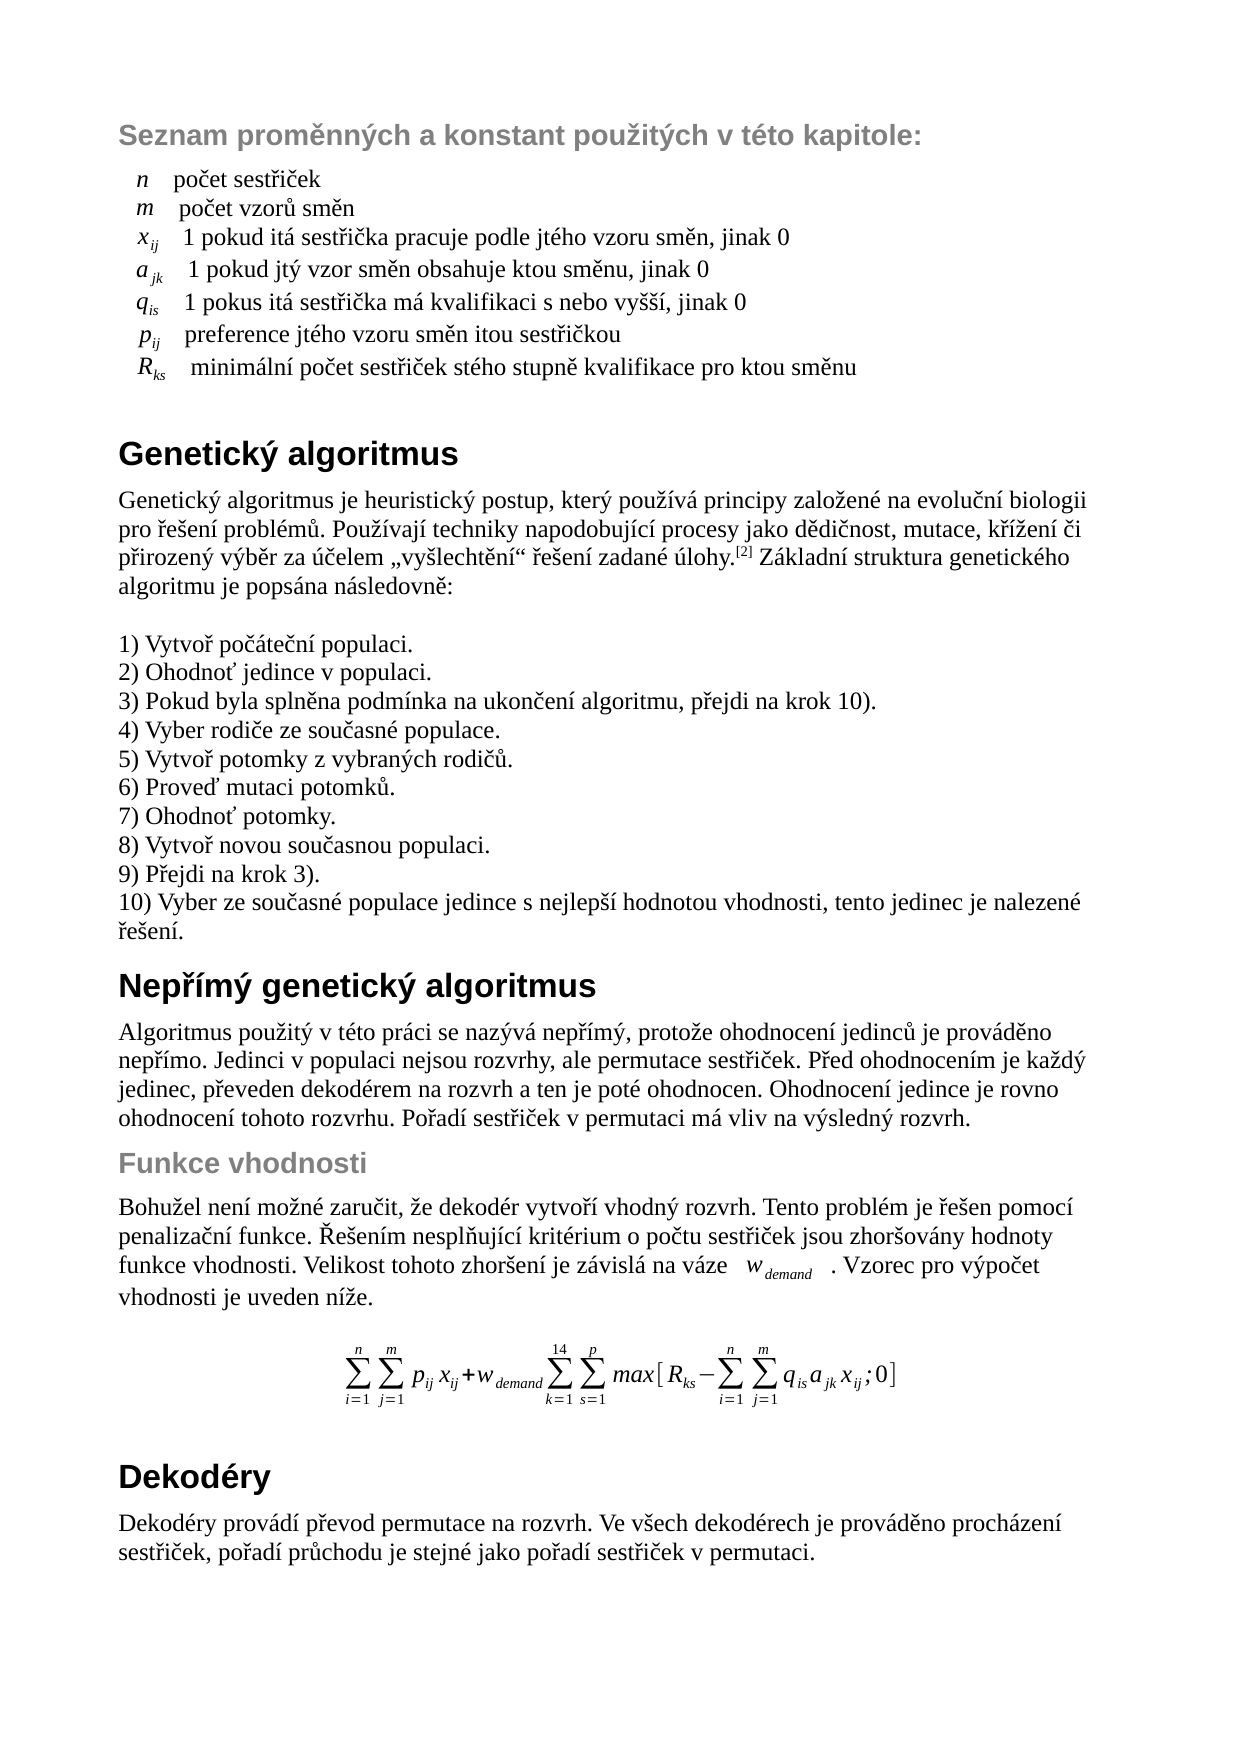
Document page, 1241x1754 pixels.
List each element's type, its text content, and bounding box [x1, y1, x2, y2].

text preference jtého vzoru směn itou sestřičkou [118, 319, 1122, 352]
text Algoritmus použitý v této práci se nazývá nepřímý, protože ohodnocení jedinců je prováděno nepřímo. Jedinci v populaci nejsou rozvrhy, ale permutace sestřiček. Před ohodnocením je každý jedinec, převeden dekodérem na rozvrh a ten je poté ohodnocen. Ohodnocení jedince je rovno ohodnocení tohoto rozvrhu. Pořadí sestřiček v permutaci má vliv na výsledný rozvrh. [118, 1017, 1122, 1132]
text 3) Pokud byla splněna podmínka na ukončení algoritmu, přejdi na krok 10). [118, 686, 1122, 715]
text 1 pokus itá sestřička má kvalifikaci s nebo vyšší, jinak 0 [118, 287, 1122, 319]
text 5) Vytvoř potomky z vybraných rodičů. [118, 744, 1122, 772]
subtitle Nepřímý genetický algoritmus [118, 966, 1122, 1004]
text 8) Vytvoř novou současnou populaci. [118, 830, 1122, 859]
text Bohužel není možné zaručit, že dekodér vytvoří vhodný rozvrh. Tento problém je řešen pomocí penalizační funkce. Řešením nesplňující kritérium o počtu sestřiček jsou zhoršovány hodnoty funkce vhodnosti. Velikost tohoto zhoršení je závislá na váze. Vzorec pro výpočet vhodnosti je uveden níže. [118, 1192, 1122, 1311]
text Genetický algoritmus je heuristický postup, který používá principy založené na evoluční biologii pro řešení problémů. Používají techniky napodobující procesy jako dědičnost, mutace, křížení či přirozený výběr za účelem „vyšlechtění“ řešení zadané úlohy.[2] Základní struktura genetického algoritmu je popsána následovně: [118, 485, 1122, 600]
text 6) Proveď mutaci potomků. [118, 772, 1122, 801]
text 1) Vytvoř počáteční populaci. [118, 629, 1122, 657]
text Dekodéry provádí převod permutace na rozvrh. Ve všech dekodérech je prováděno procházení sestřiček, pořadí průchodu je stejné jako pořadí sestřiček v permutaci. [118, 1508, 1122, 1566]
text počet sestřiček [118, 164, 1122, 193]
subtitle Dekodéry [118, 1457, 1122, 1496]
text 9) Přejdi na krok 3). [118, 859, 1122, 887]
text 2) Ohodnoť jedince v populaci. [118, 657, 1122, 686]
text 10) Vyber ze současné populace jedince s nejlepší hodnotou vhodnosti, tento jedinec je nalezené řešení. [118, 887, 1122, 945]
text 4) Vyber rodiče ze současné populace. [118, 715, 1122, 744]
text minimální počet sestřiček stého stupně kvalifikace pro ktou směnu [118, 352, 1122, 384]
subtitle Genetický algoritmus [118, 434, 1122, 472]
subtitle Funkce vhodnosti [118, 1146, 1122, 1180]
text 1 pokud jtý vzor směn obsahuje ktou směnu, jinak 0 [118, 254, 1122, 287]
subtitle Seznam proměnných a konstant použitých v této kapitole: [118, 118, 1122, 152]
text 1 pokud itá sestřička pracuje podle jtého vzoru směn, jinak 0 [118, 222, 1122, 254]
text počet vzorů směn [118, 193, 1122, 222]
text 7) Ohodnoť potomky. [118, 801, 1122, 830]
